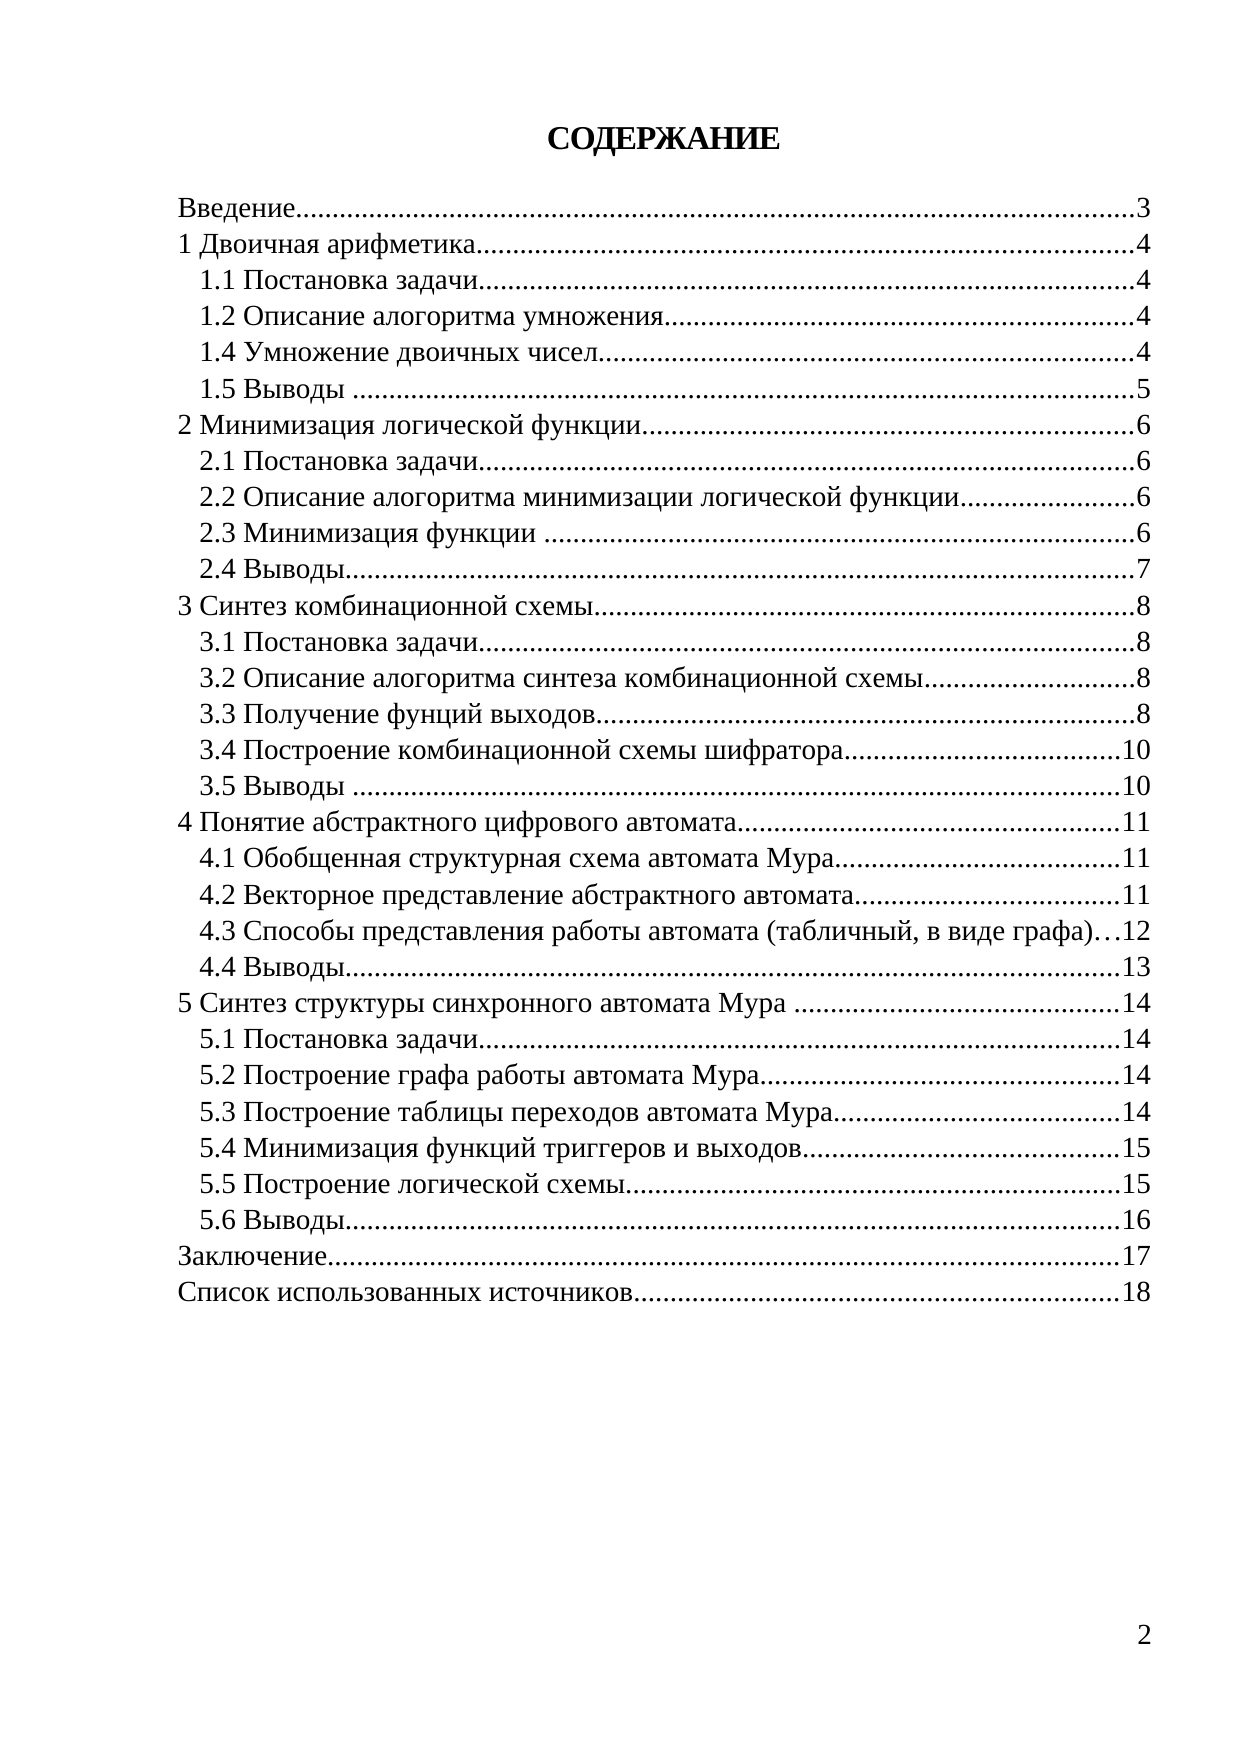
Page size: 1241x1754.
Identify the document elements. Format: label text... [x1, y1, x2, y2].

text 1.2 Описание алогоритма умножения 4 [177, 298, 1143, 332]
text 5.2 Построение графа работы автомата Мура 14 [177, 1057, 1143, 1091]
subtitle СОДЕРЖАНИЕ [177, 118, 1152, 156]
text 4.4 Выводы 13 [177, 949, 1143, 983]
text 3.3 Получение фунций выходов 8 [177, 696, 1143, 729]
text 3.2 Описание алогоритма синтеза комбинационной схемы 8 [177, 660, 1143, 693]
text Список использованных источников 18 [177, 1274, 1143, 1308]
text 5 Синтез структуры синхронного автомата Мура 14 [177, 985, 1143, 1019]
text 1.4 Умножение двоичных чисел 4 [177, 334, 1143, 368]
text 2.2 Описание алогоритма минимизации логической функции 6 [177, 479, 1143, 513]
text 5.3 Построение таблицы переходов автомата Мура 14 [177, 1094, 1143, 1127]
text 4.3 Cпособы представления работы автомата (табличный, в виде графа) 12 [177, 913, 1143, 946]
text 3 Синтез комбинационной схемы 8 [177, 588, 1143, 621]
text 1.1 Постановка задачи 4 [177, 262, 1143, 296]
text Введение 3 [177, 190, 1143, 223]
text 4 Понятие абстрактного цифрового автомата 11 [177, 804, 1143, 838]
text 3.4 Построение комбинационной схемы шифратора 10 [177, 732, 1143, 766]
text Заключение 17 [177, 1238, 1143, 1272]
text 3.5 Выводы 10 [177, 768, 1143, 802]
text 2.1 Постановка задачи 6 [177, 443, 1143, 477]
text 1 Двоичная арифметика 4 [177, 226, 1143, 260]
text 5.5 Построение логической схемы 15 [177, 1166, 1143, 1199]
text 5.6 Выводы 16 [177, 1202, 1143, 1236]
text 4.1 Обобщенная структурная схема автомата Мура 11 [177, 841, 1143, 874]
text 3.1 Постановка задачи 8 [177, 624, 1143, 657]
text 2.4 Выводы 7 [177, 551, 1143, 585]
text 2.3 Минимизация функции 6 [177, 515, 1143, 549]
text 5.1 Постановка задачи 14 [177, 1021, 1143, 1055]
text 1.5 Выводы 5 [177, 371, 1143, 404]
text 5.4 Минимизация функций триггеров и выходов 15 [177, 1130, 1143, 1163]
text 4.2 Векторное представление абстрактного автомата 11 [177, 877, 1143, 910]
text 2 Минимизация логической функции 6 [177, 407, 1143, 440]
